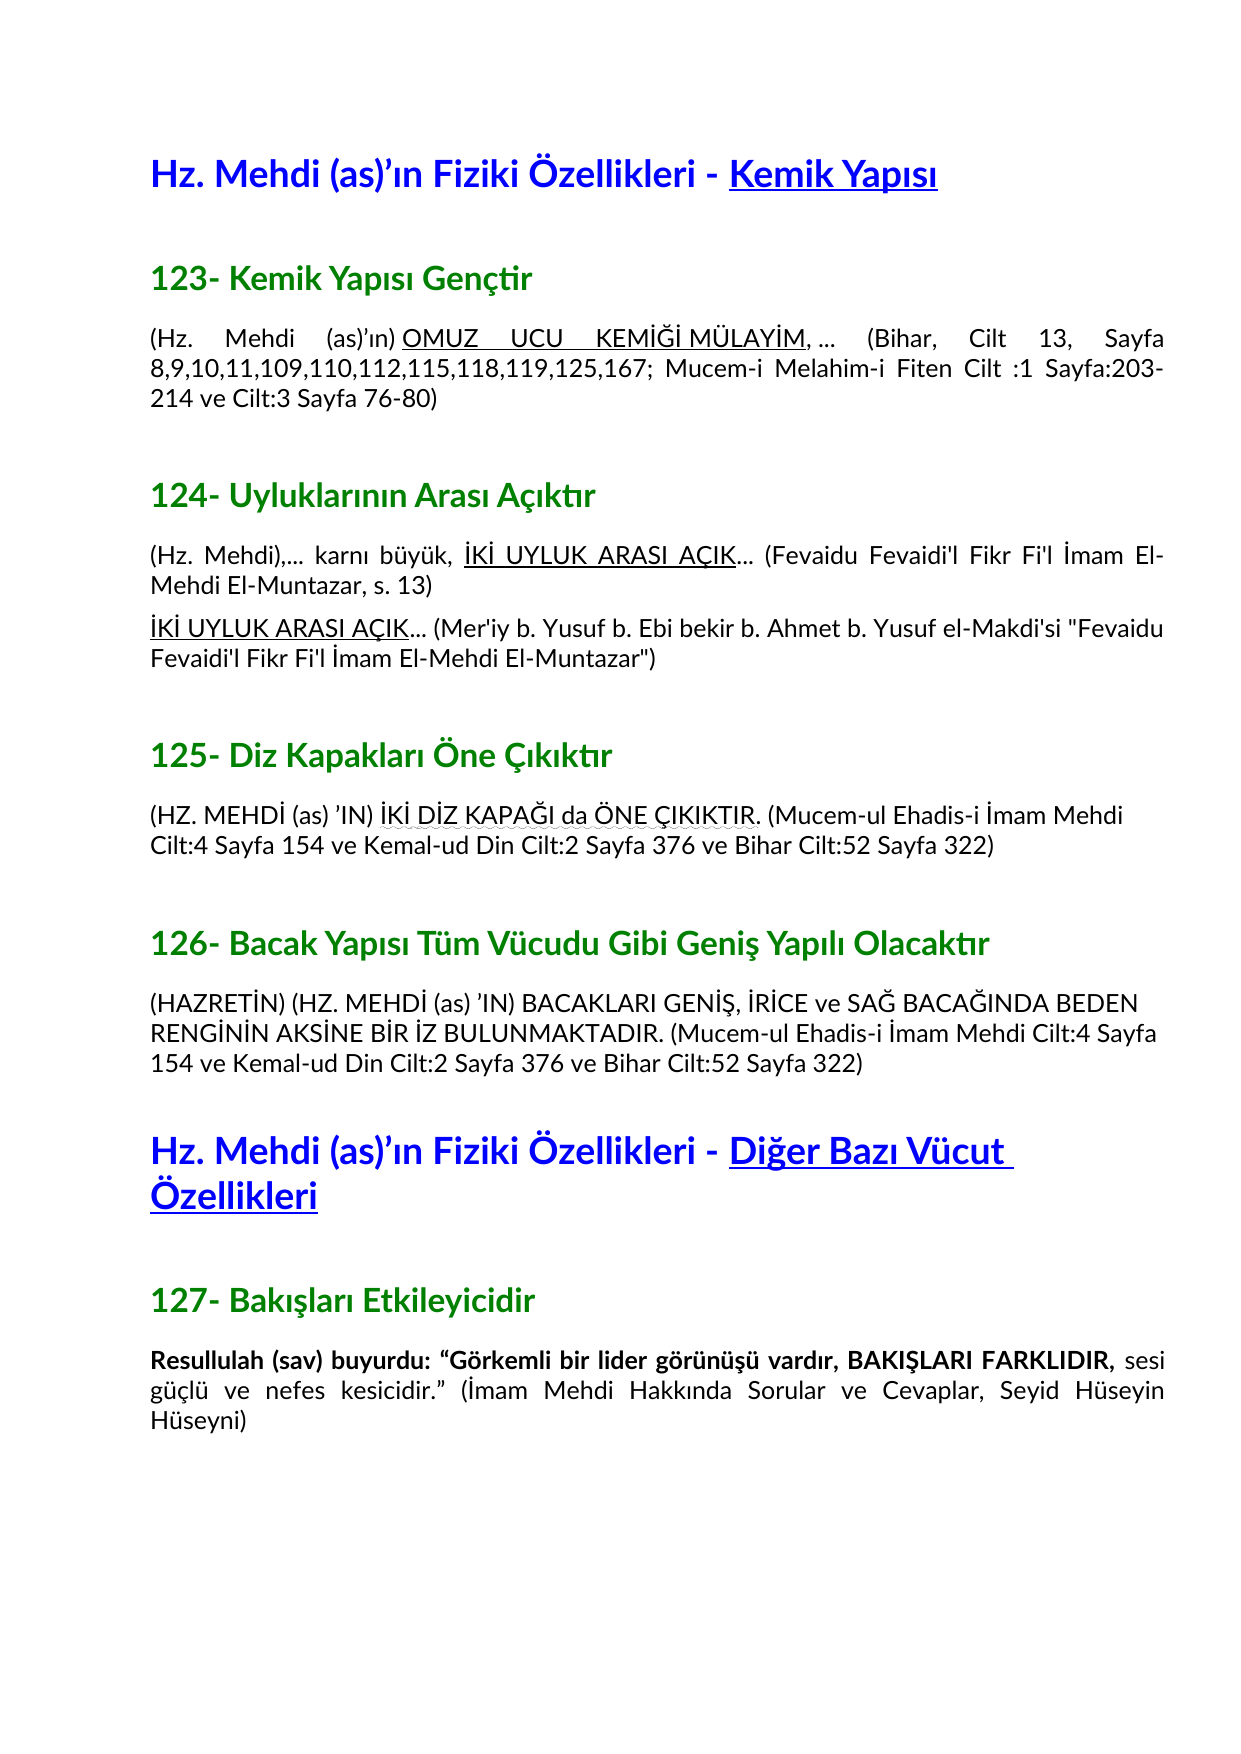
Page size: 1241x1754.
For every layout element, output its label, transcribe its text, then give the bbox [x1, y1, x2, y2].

text (Hz. Mehdi),... karnı büyük, İKİ UYLUK ARASI AÇIK... (Fevaidu Fevaidi'l Fikr Fi'l İmam El-Mehdi El-Muntazar, s. 13) [150, 540, 1165, 600]
subtitle Hz. Mehdi (as)’ın Fiziki Özellikleri - Kemik Yapısı [150, 150, 1165, 195]
subtitle 126- Bacak Yapısı Tüm Vücudu Gibi Geniş Yapılı Olacaktır [150, 922, 1165, 962]
text İKİ UYLUK ARASI AÇIK... (Mer'iy b. Yusuf b. Ebi bekir b. Ahmet b. Yusuf el-Makdi'si "Fevaidu Fevaidi'l Fikr Fi'l İmam El-Mehdi El-Muntazar") [150, 612, 1165, 672]
subtitle Hz. Mehdi (as)’ın Fiziki Özellikleri - Diğer Bazı Vücut Özellikleri [150, 1127, 1165, 1217]
text (HAZRETİN) (HZ. MEHDİ (as) ’IN) BACAKLARI GENİŞ, İRİCE ve SAĞ BACAĞINDA BEDEN RENGİNİN AKSİNE BİR İZ BULUNMAKTADIR. (Mucem-ul Ehadis-i İmam Mehdi Cilt:4 Sayfa 154 ve Kemal-ud Din Cilt:2 Sayfa 376 ve Bihar Cilt:52 Sayfa 322) [150, 987, 1165, 1077]
subtitle 124- Uyluklarının Arası Açıktır [150, 475, 1165, 515]
text (Hz. Mehdi (as)’ın) OMUZ UCU KEMİĞİ MÜLAYİM, ... (Bihar, Cilt 13, Sayfa 8,9,10,11,109,110,112,115,118,119,125,167; Mucem-i Melahim-i Fiten Cilt :1 Sayfa:203-214 ve Cilt:3 Sayfa 76-80) [150, 322, 1165, 412]
subtitle 123- Kemik Yapısı Gençtir [150, 257, 1165, 297]
text Resullulah (sav) buyurdu: “Görkemli bir lider görünüşü vardır, BAKIŞLARI FARKLIDIR, sesi güçlü ve nefes kesicidir.” (İmam Mehdi Hakkında Sorular ve Cevaplar, Seyid Hüseyin Hüseyni) [150, 1345, 1165, 1435]
text (HZ. MEHDİ (as) ’IN) İKİ DİZ KAPAĞI da ÖNE ÇIKIKTIR. (Mucem-ul Ehadis-i İmam Mehdi Cilt:4 Sayfa 154 ve Kemal-ud Din Cilt:2 Sayfa 376 ve Bihar Cilt:52 Sayfa 322) [150, 800, 1165, 860]
subtitle 127- Bakışları Etkileyicidir [150, 1280, 1165, 1320]
subtitle 125- Diz Kapakları Öne Çıkıktır [150, 735, 1165, 775]
